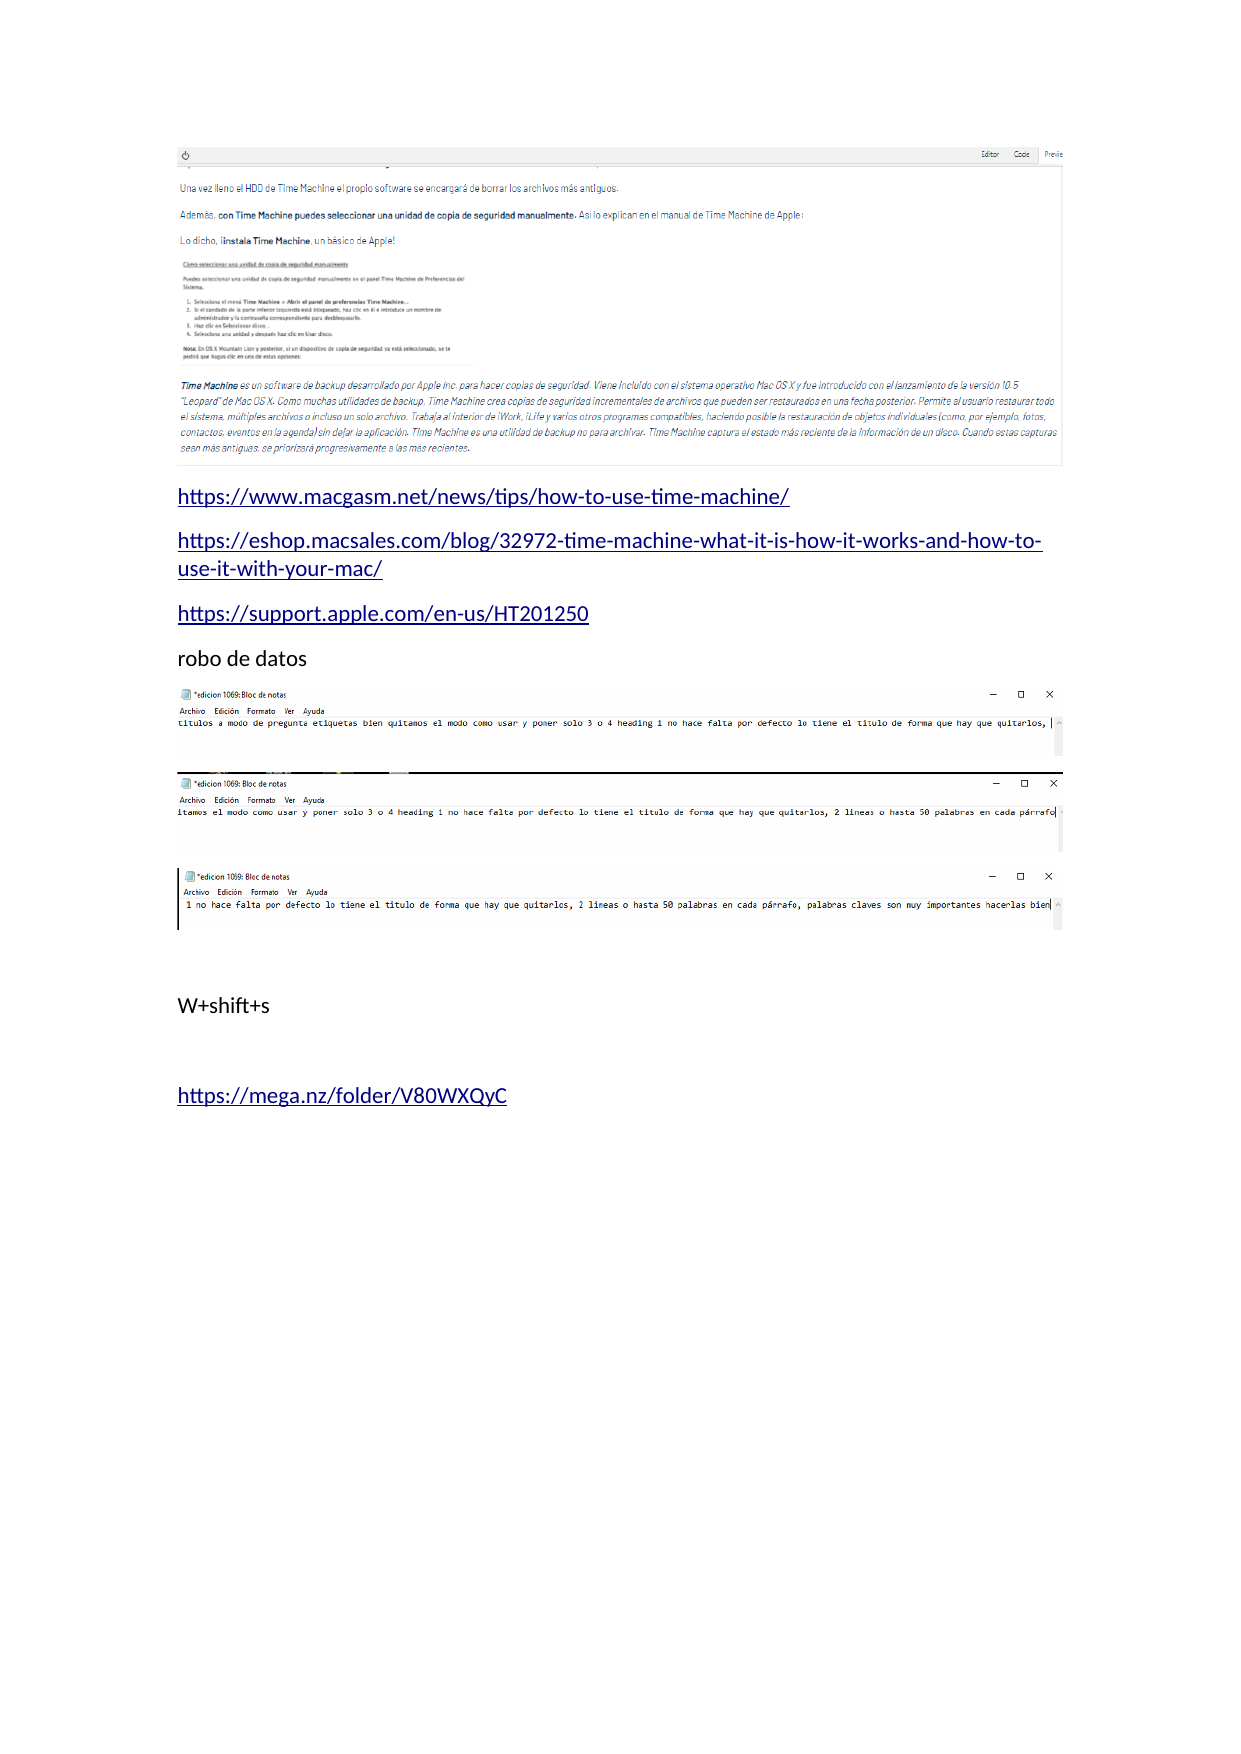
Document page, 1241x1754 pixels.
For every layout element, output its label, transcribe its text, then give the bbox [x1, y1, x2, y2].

text https://eshop.macsales.com/blog/32972-time-machine-what-it-is-how-it-works-and-how-to-use-it-with-your-mac/ [177, 527, 1063, 583]
text https://support.apple.com/en-us/HT201250 [177, 599, 1063, 627]
text https://www.macgasm.net/news/tips/how-to-use-time-machine/ [177, 482, 1063, 510]
text https://mega.nz/folder/V80WXQyC [177, 1081, 1063, 1109]
text robo de datos [177, 644, 1063, 672]
text W+shift+s [177, 991, 1063, 1019]
